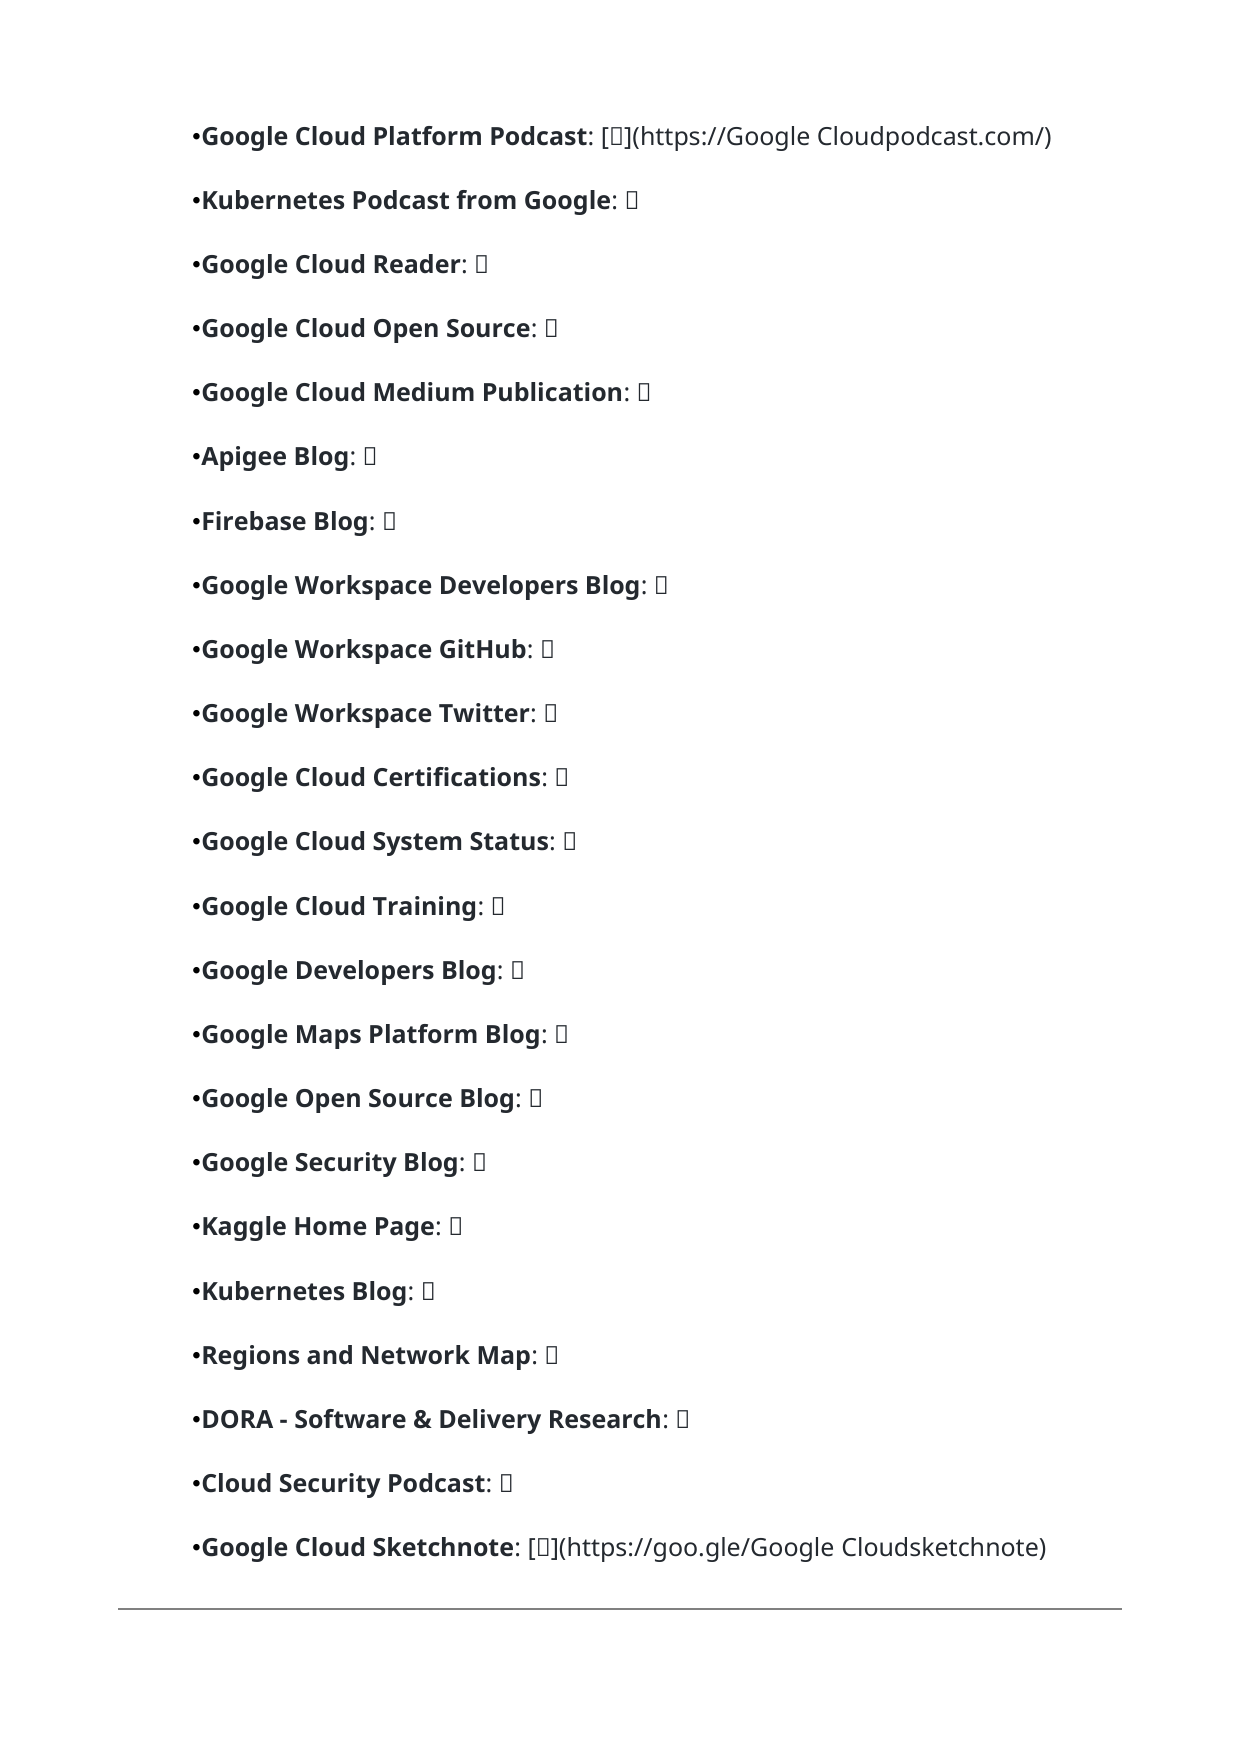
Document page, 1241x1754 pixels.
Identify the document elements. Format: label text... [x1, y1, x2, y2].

list Google Cloud Reader: 🔗 [118, 246, 1122, 281]
list Cloud Security Podcast: 🔗 [118, 1466, 1122, 1500]
list Firebase Blog: 🔗 [118, 503, 1122, 537]
list Kubernetes Blog: 🔗 [118, 1273, 1122, 1307]
list Google Workspace Developers Blog: 🔗 [118, 567, 1122, 601]
list Google Cloud Certifications: 🔗 [118, 760, 1122, 794]
list Google Maps Platform Blog: 🔗 [118, 1016, 1122, 1051]
list Google Cloud Open Source: 🔗 [118, 311, 1122, 345]
list Apigee Blog: 🔗 [118, 439, 1122, 473]
list Google Workspace GitHub: 🔗 [118, 631, 1122, 666]
list Regions and Network Map: 🔗 [118, 1337, 1122, 1371]
list Google Cloud System Status: 🔗 [118, 824, 1122, 858]
list Google Cloud Platform Podcast: [🔗](https://Google Cloudpodcast.com/) [118, 118, 1122, 152]
list Kaggle Home Page: 🔗 [118, 1209, 1122, 1243]
list Google Cloud Training: 🔗 [118, 888, 1122, 922]
list Google Security Blog: 🔗 [118, 1145, 1122, 1179]
list Google Cloud Sketchnote: [🔗](https://goo.gle/Google Cloudsketchnote) [118, 1530, 1122, 1564]
list Kubernetes Podcast from Google: 🔗 [118, 182, 1122, 216]
list Google Cloud Medium Publication: 🔗 [118, 375, 1122, 409]
list Google Workspace Twitter: 🔗 [118, 696, 1122, 730]
list DORA - Software & Delivery Research: 🔗 [118, 1401, 1122, 1436]
list Google Developers Blog: 🔗 [118, 952, 1122, 986]
list Google Open Source Blog: 🔗 [118, 1081, 1122, 1115]
